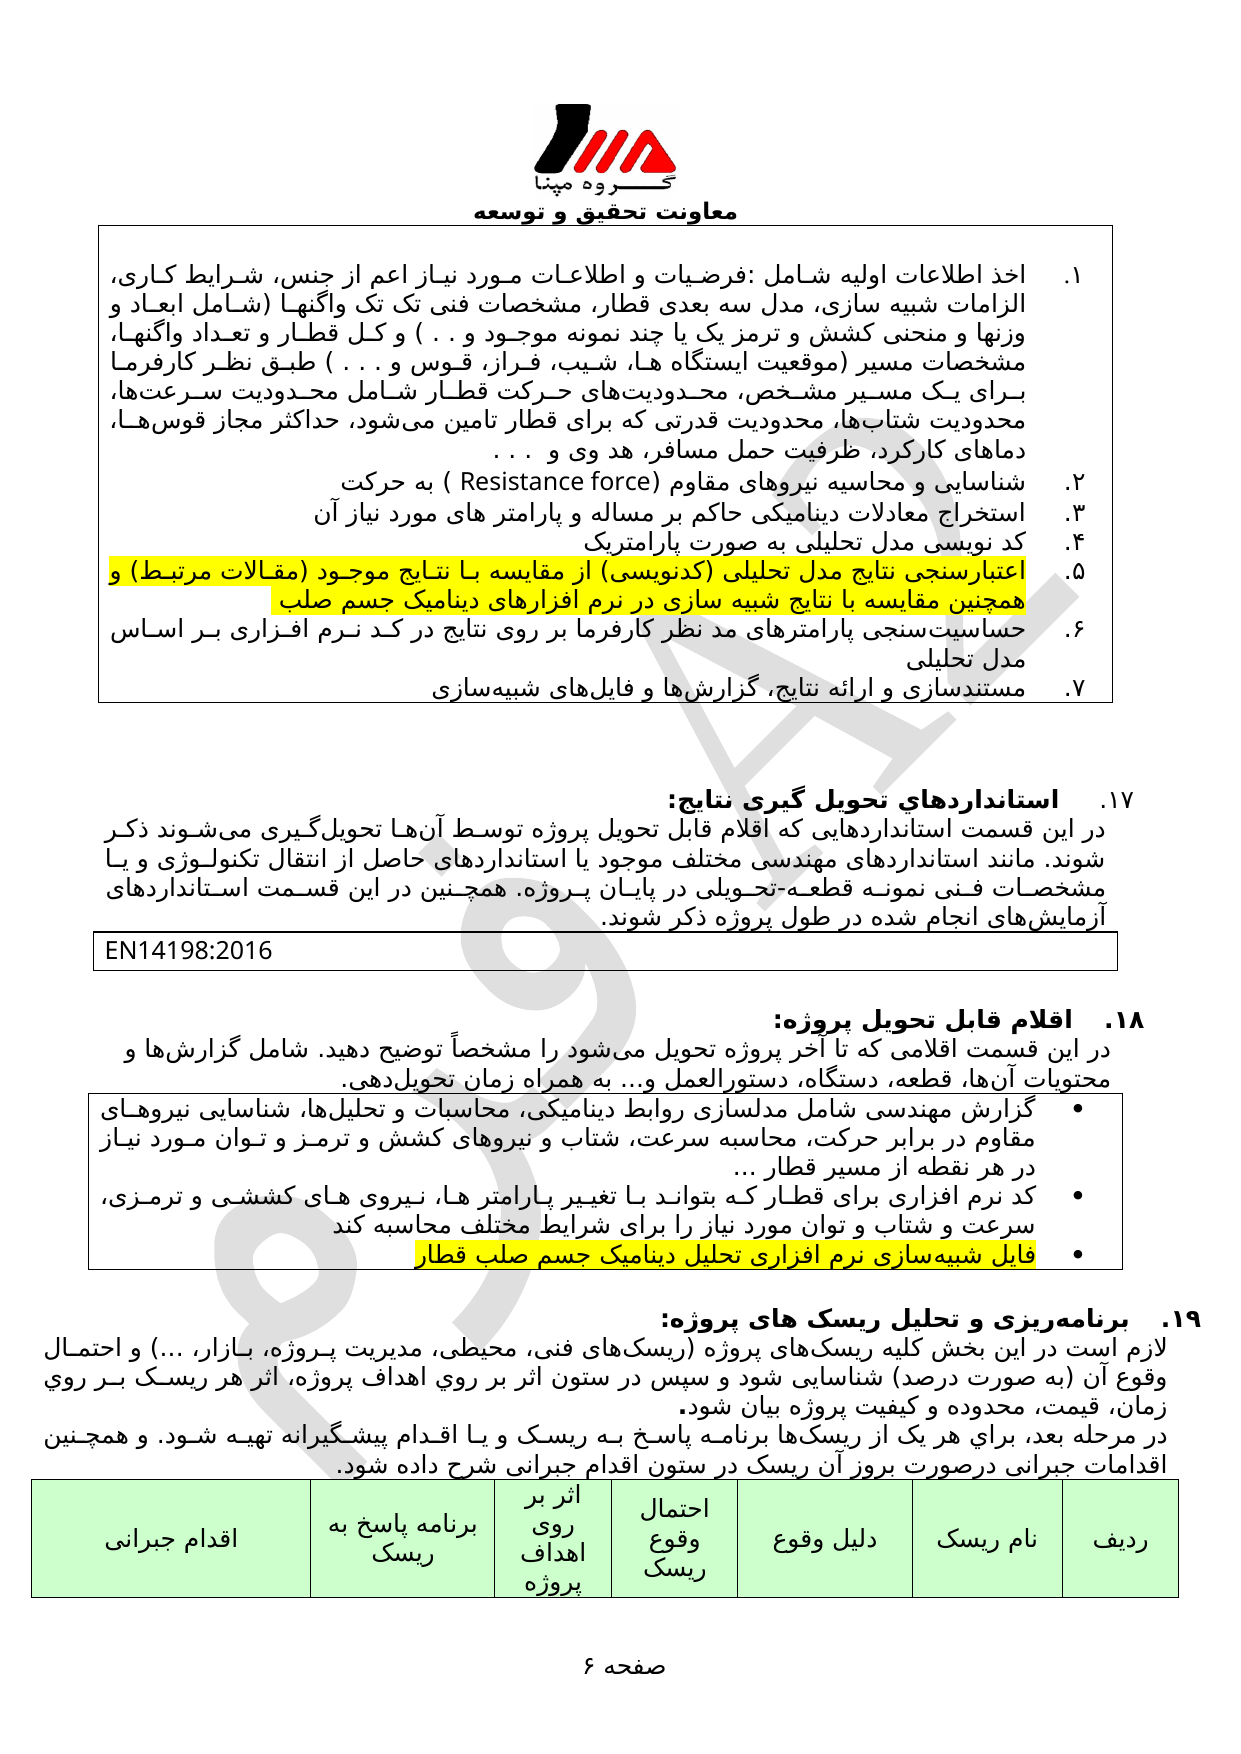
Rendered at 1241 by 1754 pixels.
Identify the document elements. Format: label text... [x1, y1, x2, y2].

table_cell نام ریسک [913, 1480, 1062, 1597]
table_header برنامه‌ریزی و تحلیل ریسک های پروژه: لازم است در این بخش کلیه ریسک‌های پروژه (ریسک‌های فنی، محیطی، مدیریت پروژه، بازار، ...) و احتمال وقوع آن (به صورت درصد) شناسايی شود و سپس در ستون اثر بر روي اهداف پروژه، اثر هر ريسک بر روي زمان، قيمت، محدوده و کيفيت پروژه بيان شود. در مرحله بعد، براي هر یک از ریسک‌ها برنامه پاسخ به ريسک و یا اقدام پیشگیرانه تهيه شود. و همچنین اقدامات جبرانی درصورت بروز آن ریسک در ستون اقدام جبرانی شرح داده شود. [32, 1304, 1179, 1479]
table_cell ردیف [1063, 1480, 1178, 1597]
picture [532, 102, 678, 198]
table_cell دلیل وقوع [738, 1480, 912, 1597]
table_header استانداردهاي تحويل گيری نتايج: در این قسمت استانداردهایی که اقلام قابل تحویل پروژه توسط آن‌ها تحویل‌گیری می‌شوند ذکر شوند. مانند استانداردهای مهندسی مختلف موجود یا استانداردهای حاصل از انتقال تکنولوژی و یا مشخصات فنی نمونه قطعه-تحویلی در پایان پروژه. همچنین در این قسمت استانداردهای آزمایش‌های انجام شده در طول پروژه ذکر شوند. [94, 786, 1117, 931]
table_cell EN14198:2016 [94, 933, 1117, 970]
table_cell اخذ اطلاعات اولیه شامل :فرضیات و اطلاعات مورد نیاز اعم از جنس، شرایط کاری، الزامات شبیه سازی، مدل سه بعدی قطار، مشخصات فنی تک تک واگنها (شامل ابعاد و وزنها و منحنی کشش و ترمز یک یا چند نمونه موجود و . . ) و کل قطار و تعداد واگنها، مشخصات مسیر (موقعیت ایستگاه ها، شیب، فراز، قوس و . . . ) طبق نظر کارفرما برای یک مسیر مشخص، محدودیت‌های حرکت قطار شامل محدودیت سرعت‌ها، محدودیت شتاب‌ها، محدودیت قدرتی که برای قطار تامین می‌شود، حداکثر مجاز قوس‌ها، دماهای کارکرد، ظرفیت حمل مسافر، هد وی و . . . شناسایی و محاسیه نیروهای مقاوم (Resistance force ) به حرکت استخراج معادلات دینامیکی حاکم بر مساله و پارامتر های مورد نیاز آن کد نویسی مدل تحلیلی به صورت پارامتریک اعتبارسنجی نتایج مدل تحلیلی (کدنویسی) از مقایسه با نتایج موجود (مقالات مرتبط) و همچنین مقایسه با نتایج شبیه سازی در نرم افزارهای دینامیک جسم صلب حساسیت‌سنجی پارامترهای مد نظر کارفرما بر روی نتایج در کد نرم افزاری بر اساس مدل تحلیلی مستندسازی و ارائه نتایج، گزارش‌ها و فایل‌های شبیه‌سازی [99, 226, 1112, 702]
table_cell [98, 703, 1113, 717]
table_cell گزارش مهندسی شامل مدلسازی روابط دینامیکی، محاسبات و تحلیل‌ها، شناسایی نیروهای مقاوم در برابر حرکت، محاسبه سرعت، شتاب و نیروهای کشش و ترمز و توان مورد نیاز در هر نقطه از مسیر قطار ... کد نرم افزاری برای قطار که بتواند با تغییر پارامتر ها، نیروی های کششی و ترمزی، سرعت و شتاب و توان مورد نیاز را برای شرایط مختلف محاسبه کند فایل شبیه‌سازی نرم افزاری تحلیل دینامیک جسم صلب قطار [89, 1094, 1122, 1269]
table_header اقلام قابل تحویل پروژه: در این قسمت اقلامی که تا آخر پروژه تحویل می‌شود را مشخصاً توضیح دهید. شامل گزارش‌ها و محتویات آن‌ها، قطعه، دستگاه، دستورالعمل و... به همراه زمان تحویل‌دهی. [89, 1005, 1122, 1093]
table_cell اقدام جبرانی [32, 1480, 310, 1597]
table_cell برنامه پاسخ به ریسک [311, 1480, 494, 1597]
table_cell اثر بر روی اهداف پروژه [495, 1480, 611, 1597]
table_cell احتمال وقوع ریسک [612, 1480, 737, 1597]
